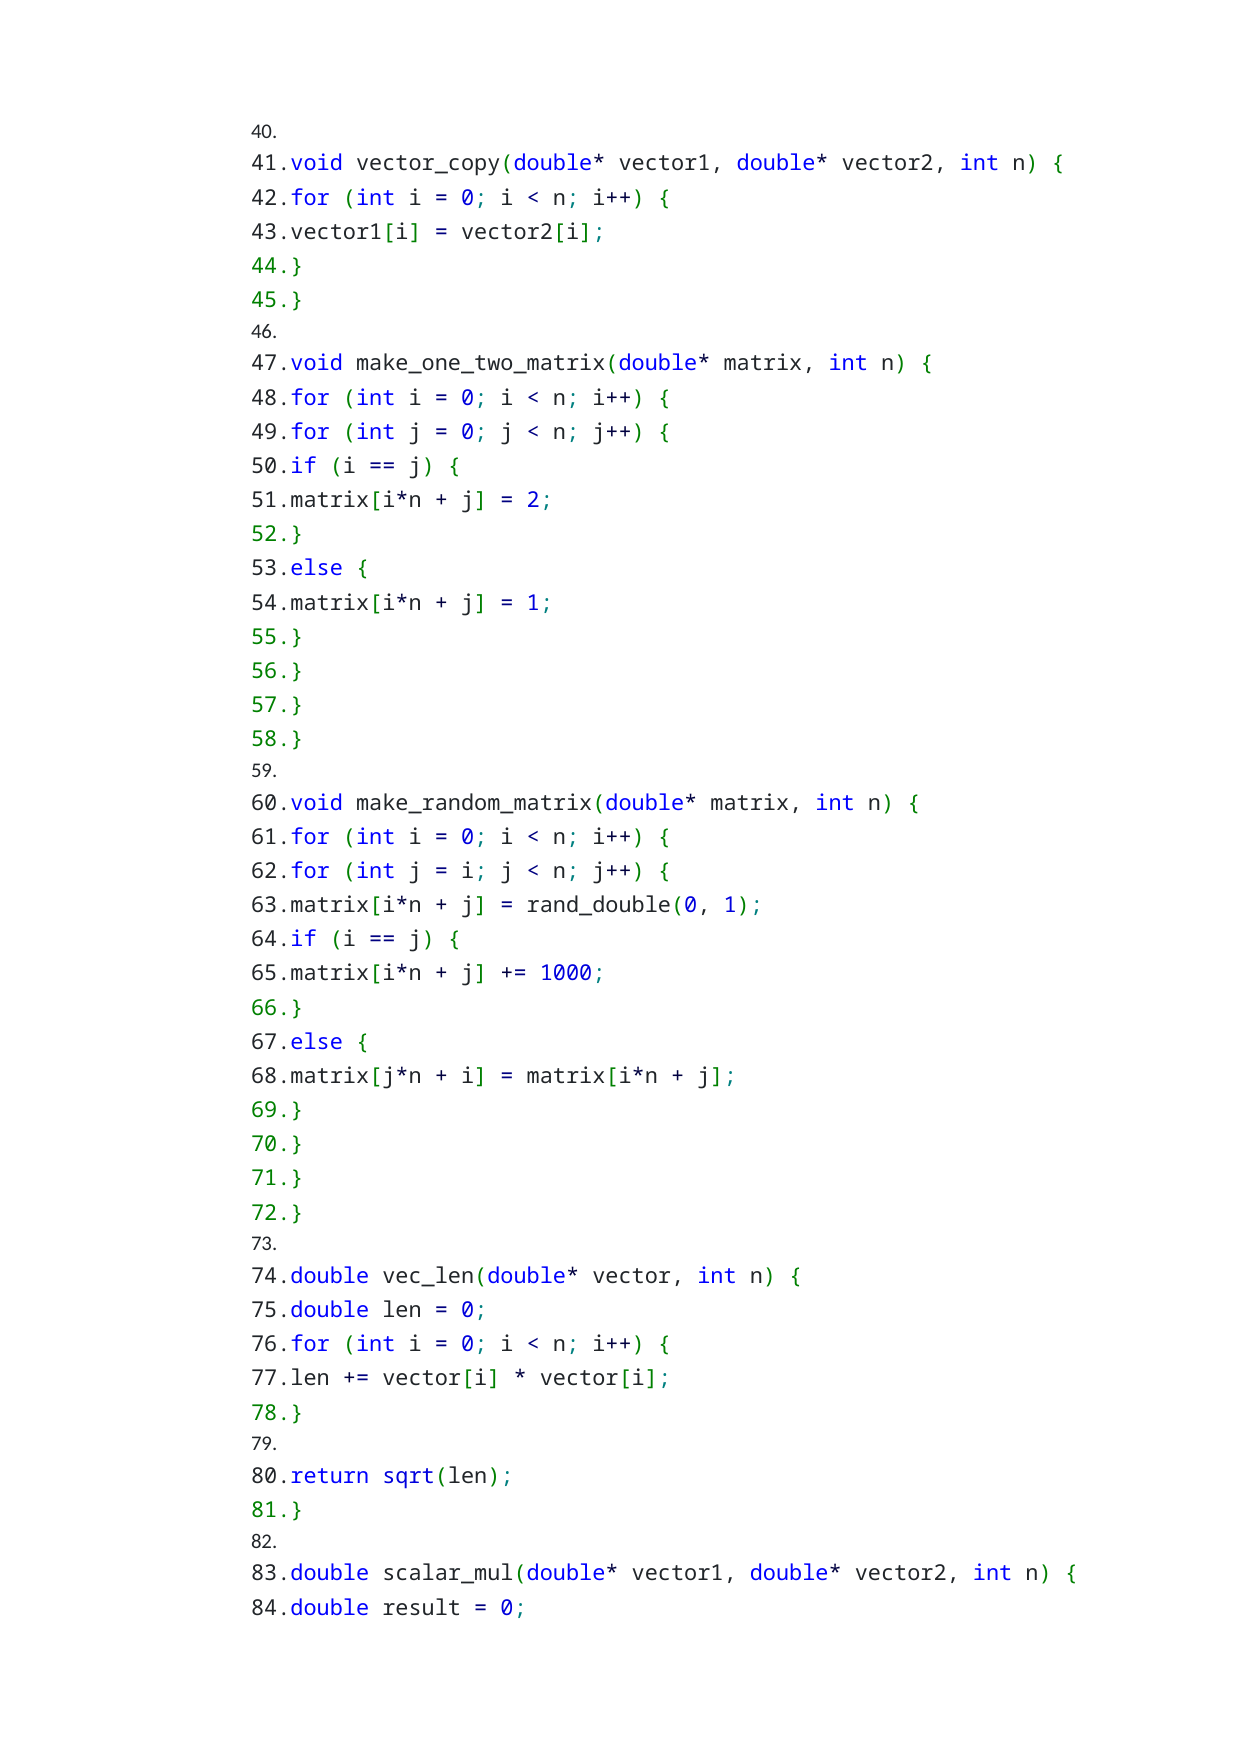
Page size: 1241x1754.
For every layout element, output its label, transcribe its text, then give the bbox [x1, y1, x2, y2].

list } [177, 1196, 1152, 1226]
list matrix[i*n + j] = rand_double(0, 1); [177, 889, 1152, 919]
list return sqrt(len); [177, 1460, 1152, 1489]
list else { [177, 552, 1152, 582]
list for (int j = i; j < n; j++) { [177, 855, 1152, 884]
list } [177, 655, 1152, 684]
list len += vector[i] * vector[i]; [177, 1362, 1152, 1392]
list } [177, 1162, 1152, 1192]
list vector1[i] = vector2[i]; [177, 216, 1152, 245]
list } [177, 1094, 1152, 1124]
list void make_random_matrix(double* matrix, int n) { [177, 786, 1152, 816]
list double result = 0; [177, 1591, 1152, 1621]
list double scalar_mul(double* vector1, double* vector2, int n) { [177, 1557, 1152, 1587]
list void make_one_two_matrix(double* matrix, int n) { [177, 347, 1152, 377]
list void vector_copy(double* vector1, double* vector2, int n) { [177, 147, 1152, 177]
list } [177, 689, 1152, 719]
list if (i == j) { [177, 923, 1152, 953]
list if (i == j) { [177, 450, 1152, 479]
list } [177, 1128, 1152, 1158]
list double len = 0; [177, 1294, 1152, 1324]
list matrix[i*n + j] += 1000; [177, 957, 1152, 987]
list double vec_len(double* vector, int n) { [177, 1260, 1152, 1289]
list else { [177, 1026, 1152, 1055]
list matrix[i*n + j] = 1; [177, 586, 1152, 616]
list } [177, 991, 1152, 1021]
list } [177, 621, 1152, 650]
list } [177, 284, 1152, 314]
list matrix[i*n + j] = 2; [177, 484, 1152, 514]
list for (int i = 0; i < n; i++) { [177, 381, 1152, 411]
list } [177, 250, 1152, 279]
list } [177, 723, 1152, 753]
list for (int j = 0; j < n; j++) { [177, 416, 1152, 445]
list } [177, 1396, 1152, 1426]
list for (int i = 0; i < n; i++) { [177, 1328, 1152, 1358]
list for (int i = 0; i < n; i++) { [177, 181, 1152, 211]
list matrix[j*n + i] = matrix[i*n + j]; [177, 1060, 1152, 1089]
list } [177, 518, 1152, 548]
list } [177, 1494, 1152, 1524]
list for (int i = 0; i < n; i++) { [177, 821, 1152, 850]
